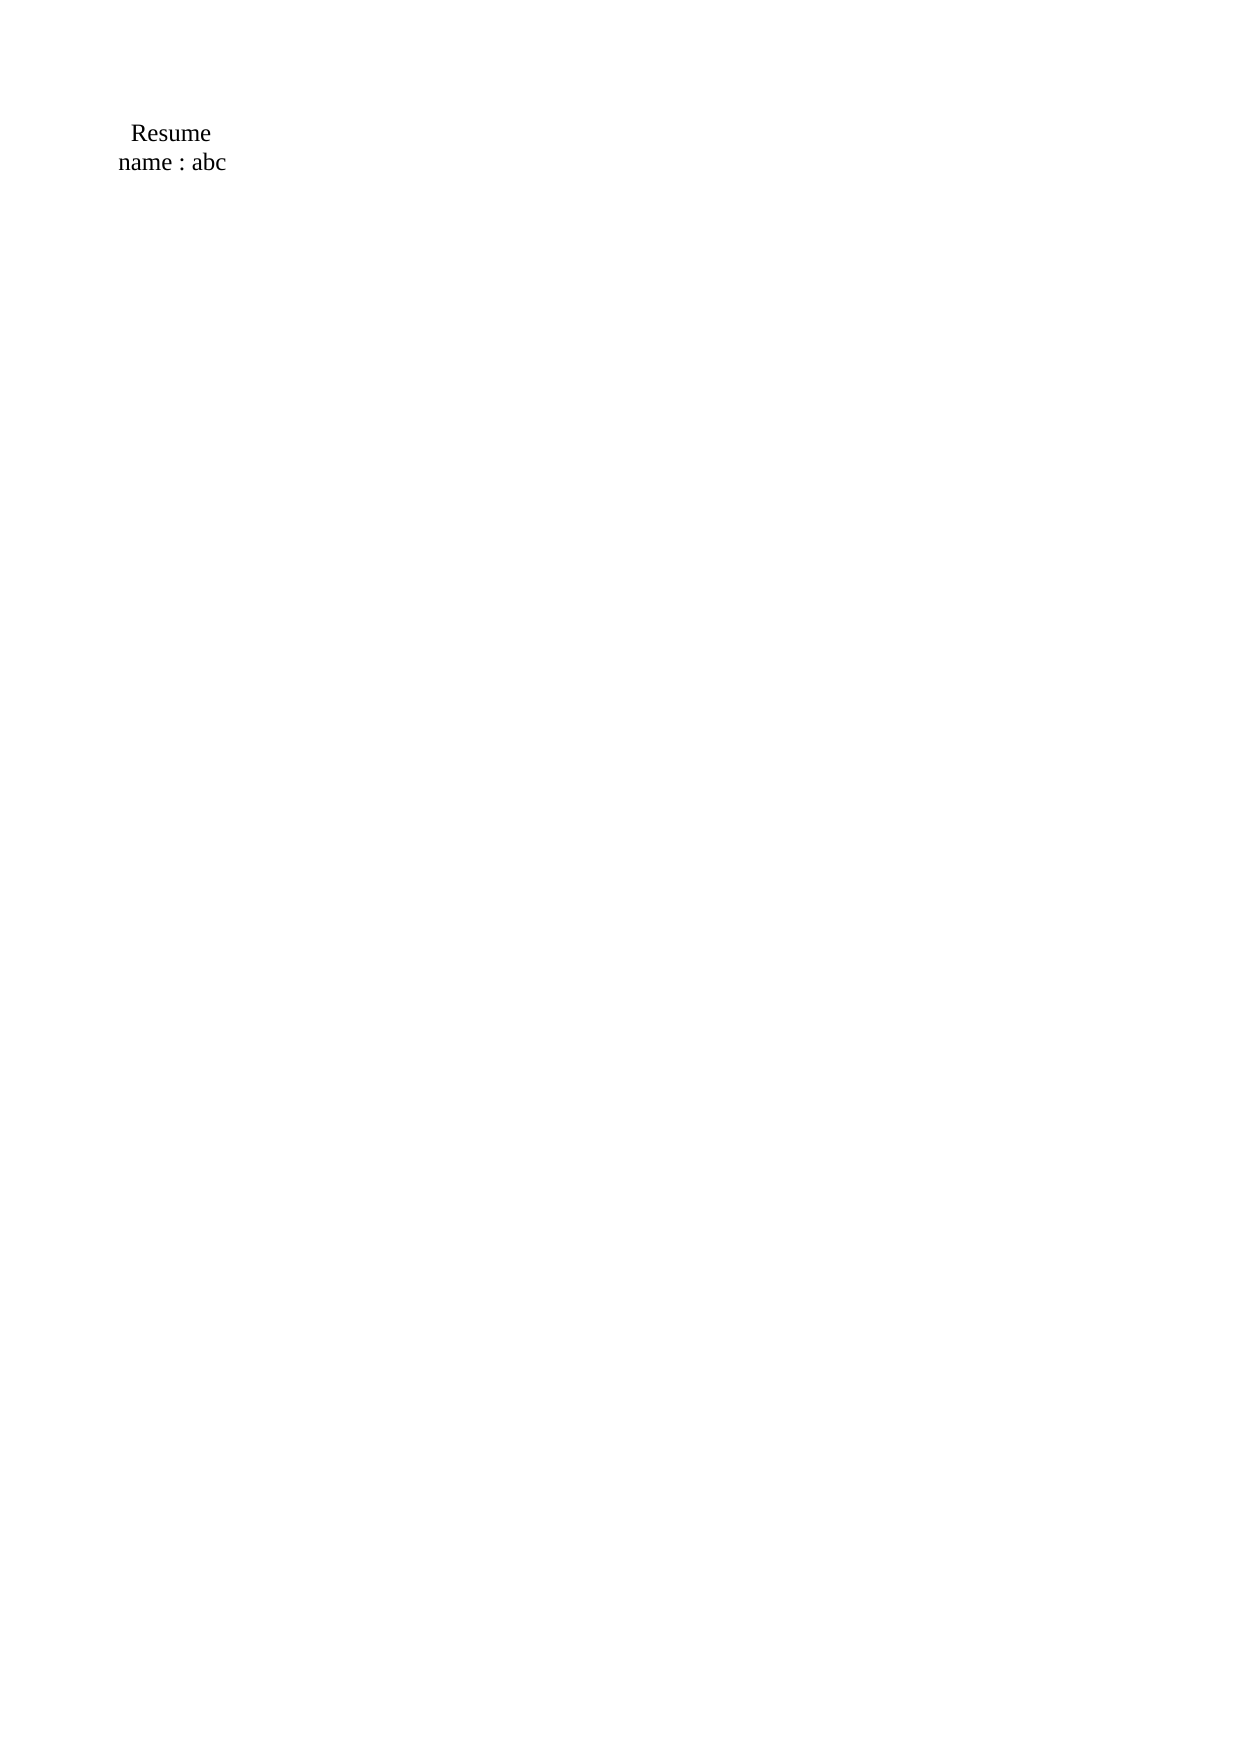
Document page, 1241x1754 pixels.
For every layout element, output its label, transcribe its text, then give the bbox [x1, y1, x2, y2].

text name : abc [118, 147, 1122, 176]
text Resume [118, 118, 1122, 147]
